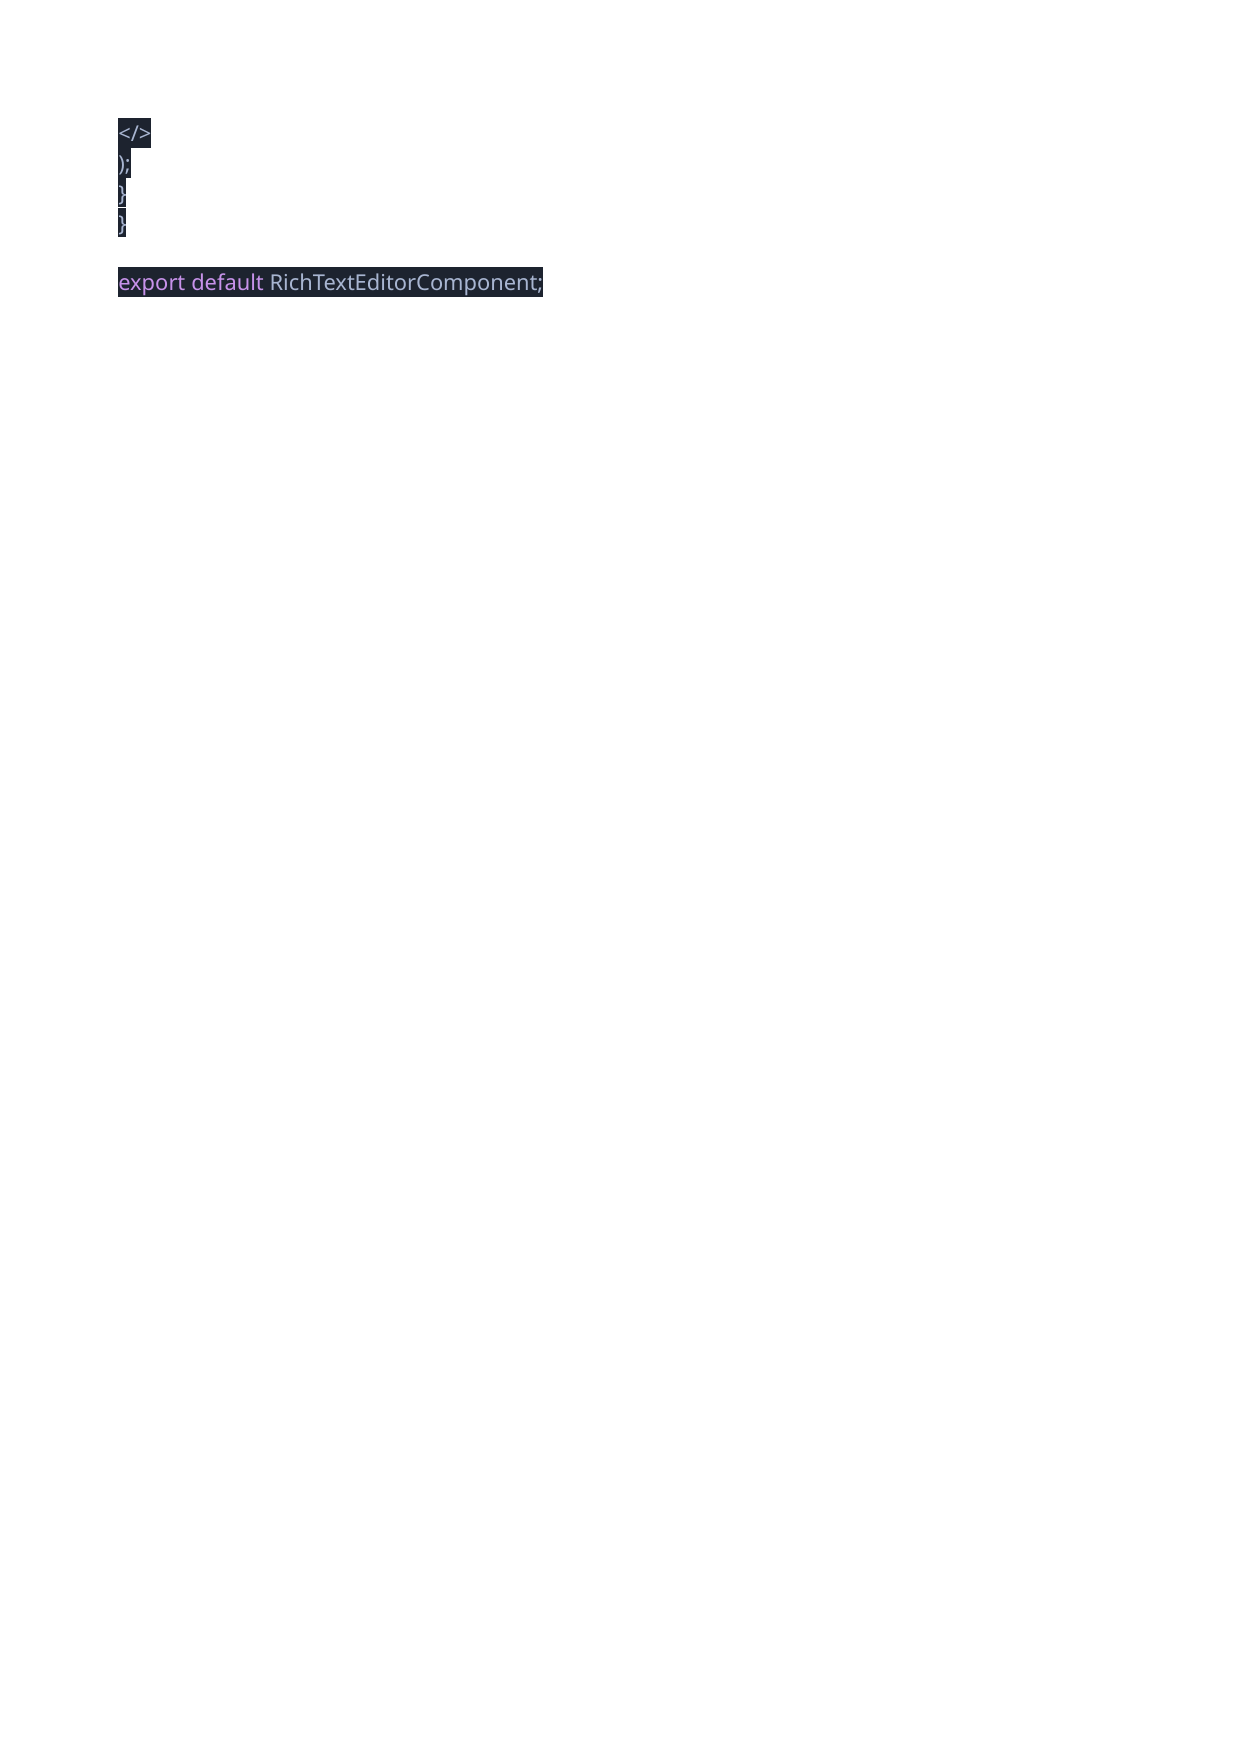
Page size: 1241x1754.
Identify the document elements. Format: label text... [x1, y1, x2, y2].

text </> [118, 118, 1122, 148]
text export default RichTextEditorComponent; [118, 267, 1122, 297]
text } [118, 207, 1122, 237]
text ); [118, 148, 1122, 178]
text } [118, 178, 1122, 207]
